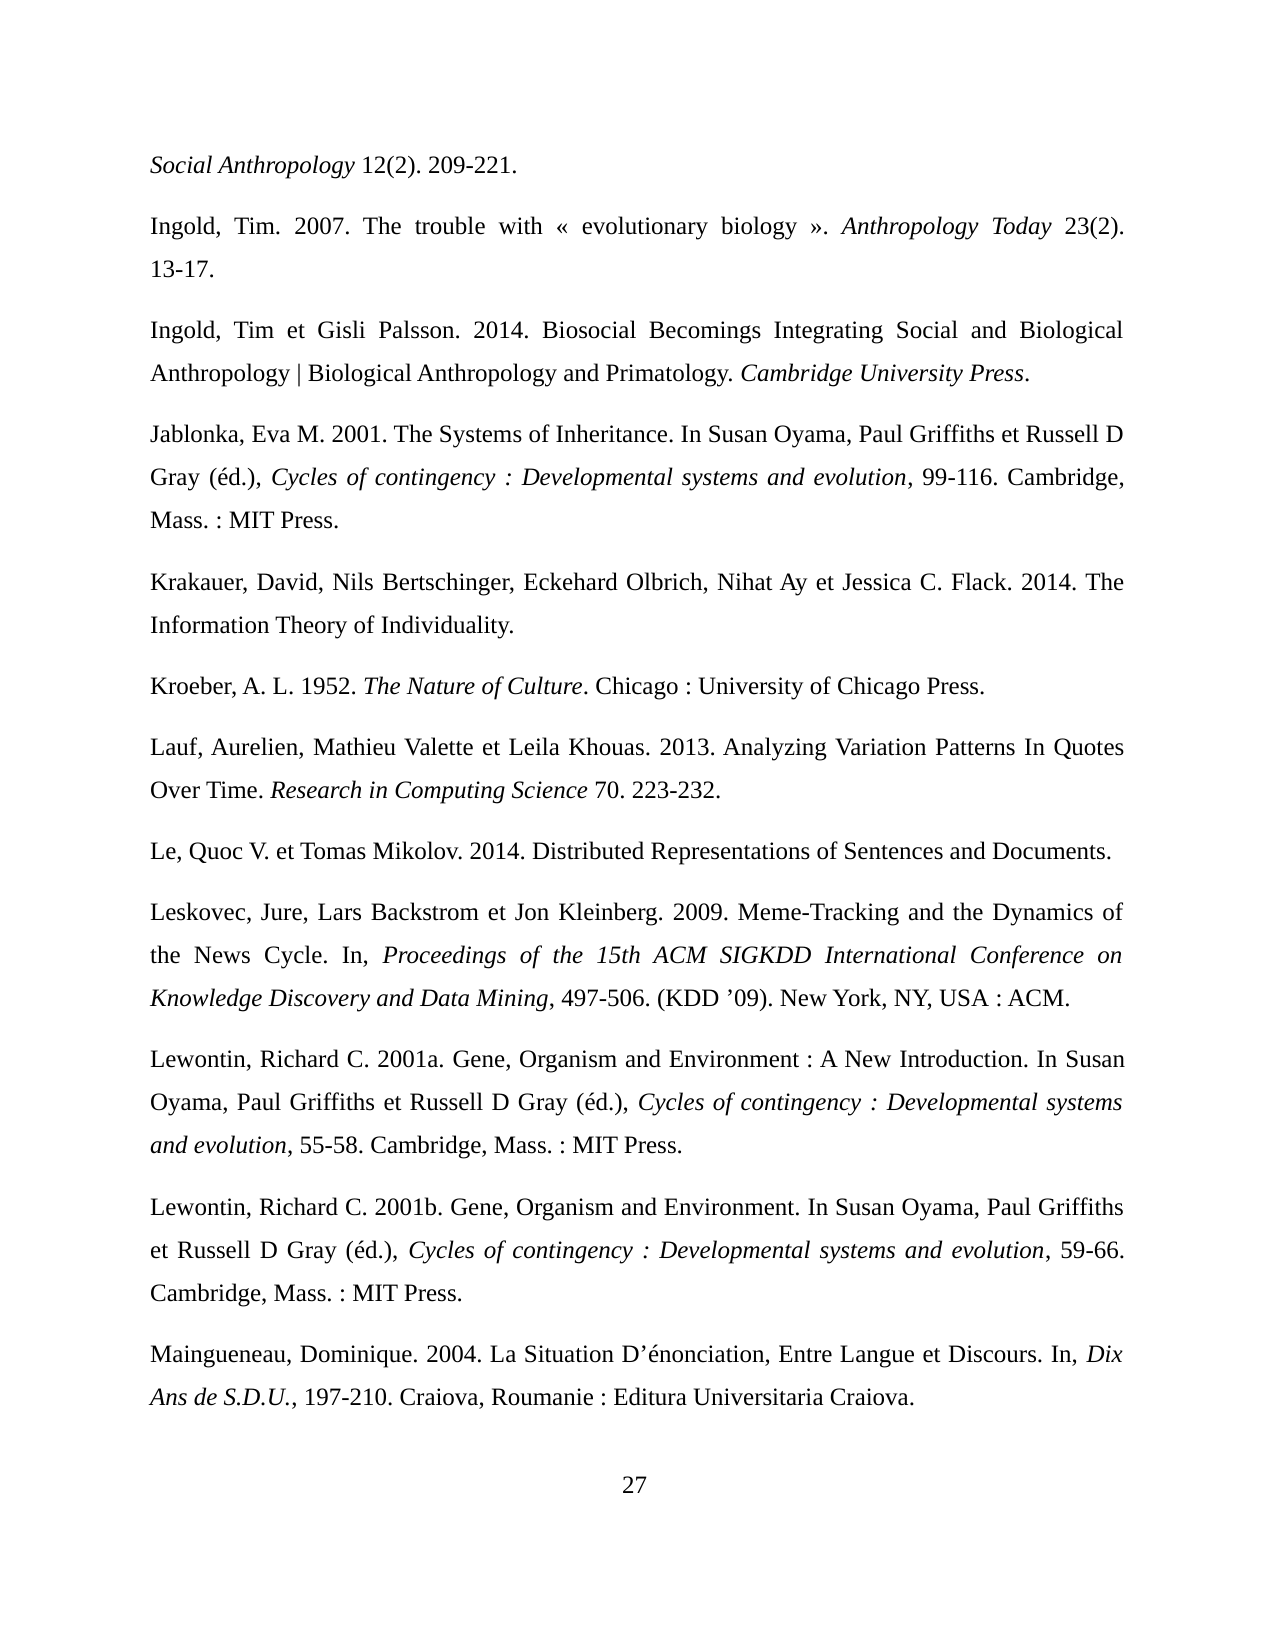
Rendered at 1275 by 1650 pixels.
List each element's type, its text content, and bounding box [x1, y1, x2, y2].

text Kroeber, A. L. 1952. The Nature of Culture. Chicago : University of Chicago Press. [150, 671, 1125, 699]
text Social Anthropology 12(2). 209‑221. [150, 150, 1125, 179]
text Jablonka, Eva M. 2001. The Systems of Inheritance. In Susan Oyama, Paul Griffiths et Russell D Gray (éd.), Cycles of contingency : Developmental systems and evolution, 99‑116. Cambridge, Mass. : MIT Press. [150, 419, 1125, 534]
text Krakauer, David, Nils Bertschinger, Eckehard Olbrich, Nihat Ay et Jessica C. Flack. 2014. The Information Theory of Individuality. [150, 567, 1125, 638]
text Ingold, Tim. 2007. The trouble with « evolutionary biology ». Anthropology Today 23(2). 13‑17. [150, 211, 1125, 283]
text Ingold, Tim et Gisli Palsson. 2014. Biosocial Becomings Integrating Social and Biological Anthropology | Biological Anthropology and Primatology. Cambridge University Press. [150, 315, 1125, 387]
text Lauf, Aurelien, Mathieu Valette et Leila Khouas. 2013. Analyzing Variation Patterns In Quotes Over Time. Research in Computing Science 70. 223‑232. [150, 732, 1125, 804]
text Le, Quoc V. et Tomas Mikolov. 2014. Distributed Representations of Sentences and Documents. [150, 836, 1125, 865]
text Maingueneau, Dominique. 2004. La Situation D’énonciation, Entre Langue et Discours. In, Dix Ans de S.D.U., 197‑210. Craiova, Roumanie : Editura Universitaria Craiova. [150, 1339, 1125, 1411]
text Leskovec, Jure, Lars Backstrom et Jon Kleinberg. 2009. Meme-Tracking and the Dynamics of the News Cycle. In, Proceedings of the 15th ACM SIGKDD International Conference on Knowledge Discovery and Data Mining, 497‑506. (KDD ’09). New York, NY, USA : ACM. [150, 897, 1125, 1012]
text Lewontin, Richard C. 2001a. Gene, Organism and Environment : A New Introduction. In Susan Oyama, Paul Griffiths et Russell D Gray (éd.), Cycles of contingency : Developmental systems and evolution, 55‑58. Cambridge, Mass. : MIT Press. [150, 1044, 1125, 1159]
text Lewontin, Richard C. 2001b. Gene, Organism and Environment. In Susan Oyama, Paul Griffiths et Russell D Gray (éd.), Cycles of contingency : Developmental systems and evolution, 59‑66. Cambridge, Mass. : MIT Press. [150, 1192, 1125, 1307]
